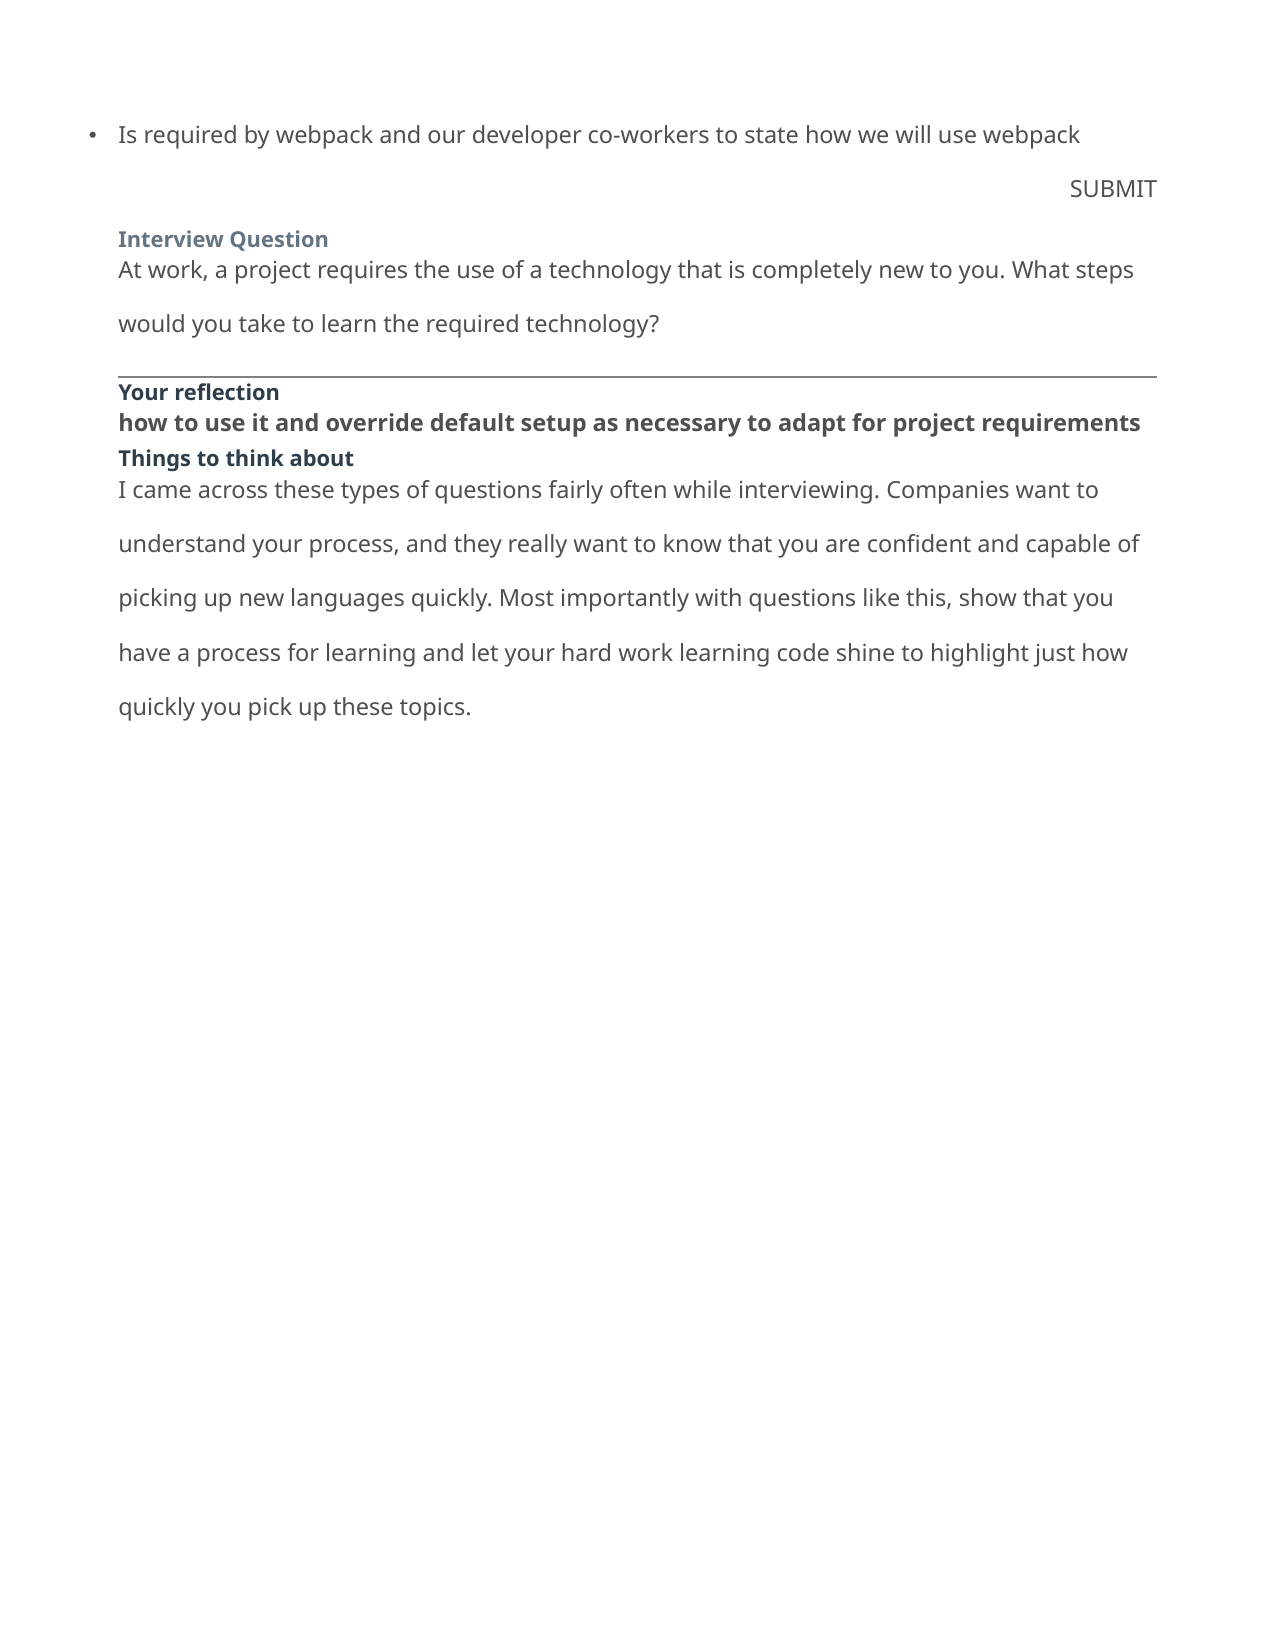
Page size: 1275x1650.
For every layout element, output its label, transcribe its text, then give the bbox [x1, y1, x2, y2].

list Is required by webpack and our developer co-workers to state how we will use webpack [118, 118, 1157, 150]
text I came across these types of questions fairly often while interviewing. Companies want to understand your process, and they really want to know that you are confident and capable of picking up new languages quickly. Most importantly with questions like this, show that you have a process for learning and let your hard work learning code shine to highlight just how quickly you pick up these topics. [118, 473, 1157, 722]
text how to use it and override default setup as necessary to adapt for project requirements [118, 407, 1157, 439]
subtitle Interview Question [118, 224, 1157, 253]
subtitle Things to think about [118, 443, 1157, 473]
text At work, a project requires the use of a technology that is completely new to you. What steps would you take to learn the required technology? [118, 253, 1157, 340]
text SUBMIT [118, 172, 1157, 204]
subtitle Your reflection [118, 378, 1157, 407]
